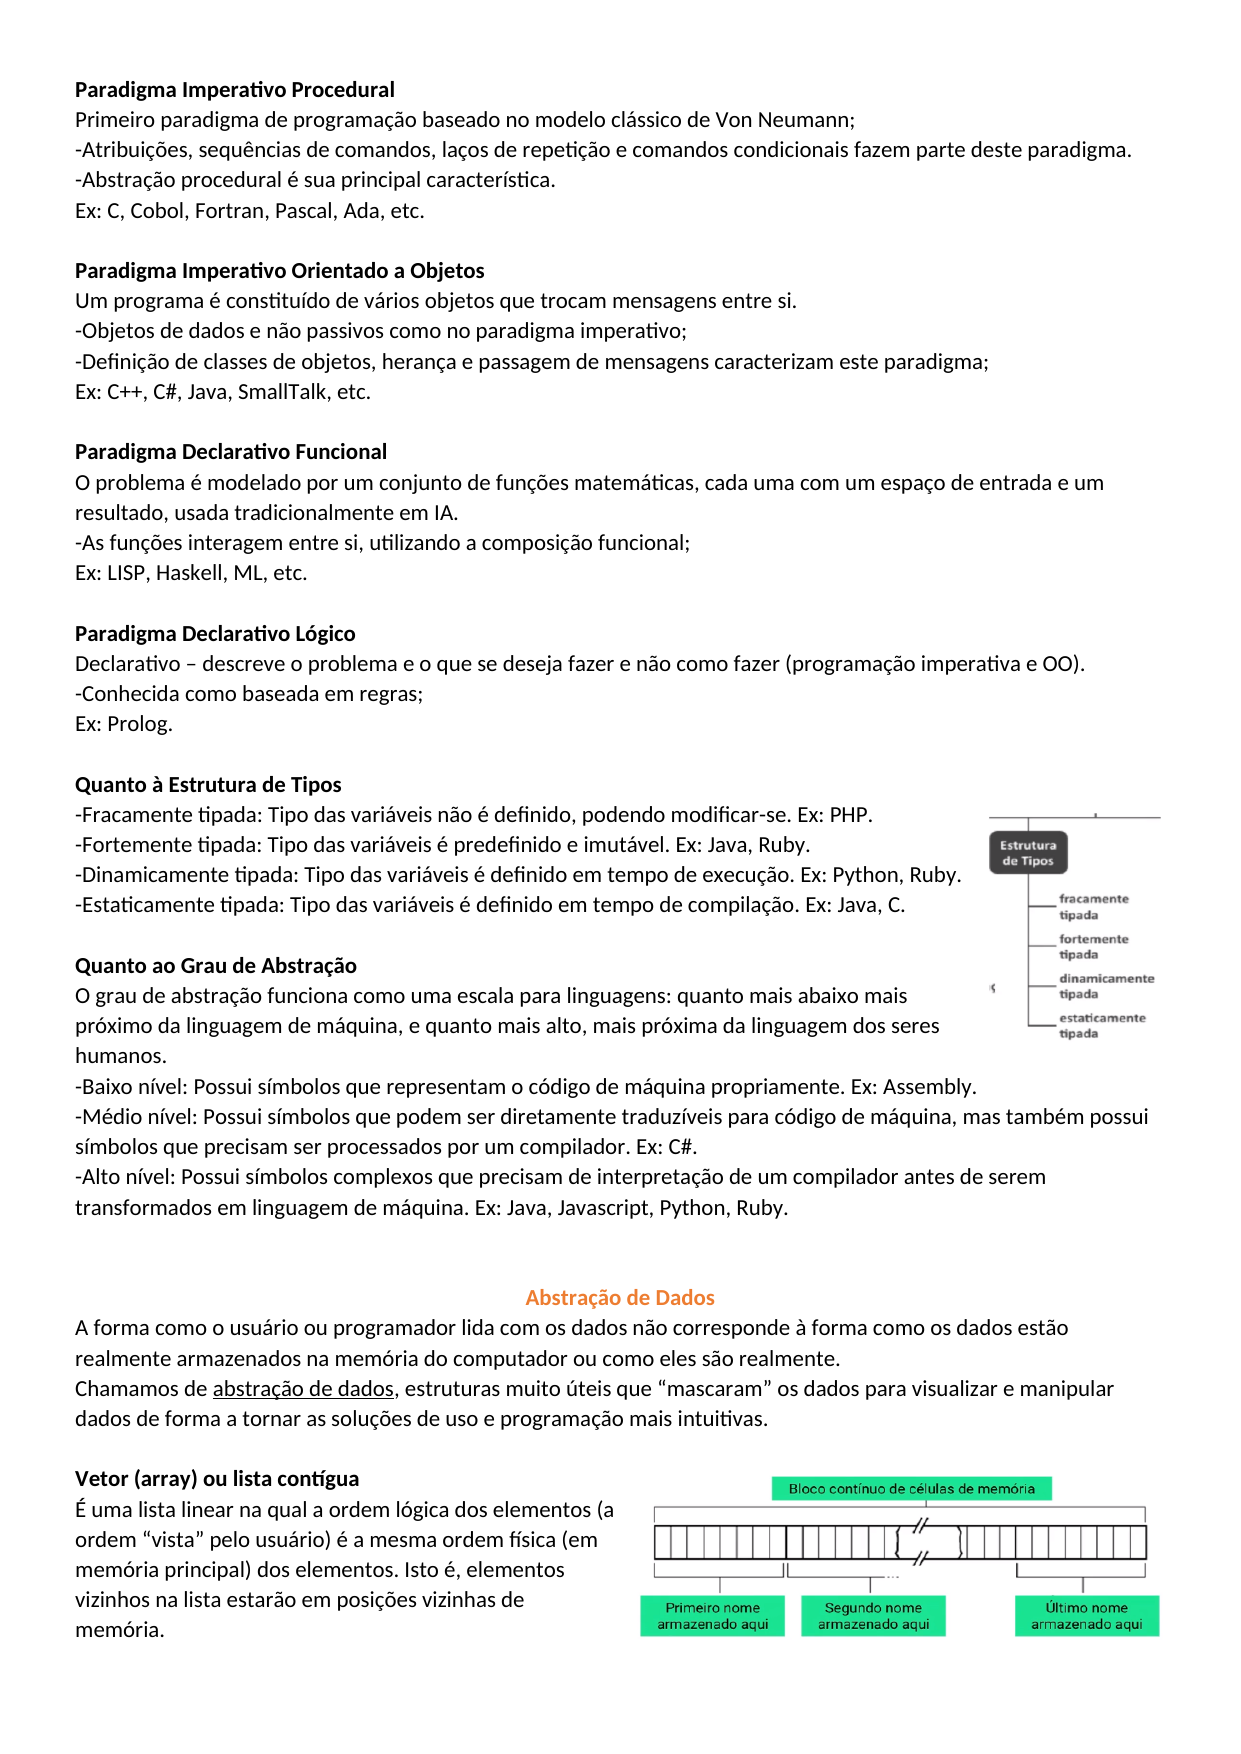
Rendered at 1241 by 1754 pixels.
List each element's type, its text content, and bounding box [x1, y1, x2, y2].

text Chamamos de abstração de dados, estruturas muito úteis que “mascaram” os dados para visualizar e manipular dados de forma a tornar as soluções de uso e programação mais intuitivas. [75, 1374, 1165, 1432]
text Ex: C, Cobol, Fortran, Pascal, Ada, etc. [75, 196, 1165, 224]
text -Fracamente tipada: Tipo das variáveis não é definido, podendo modificar-se. Ex: PHP. [75, 800, 1165, 828]
text É uma lista linear na qual a ordem lógica dos elementos (a ordem “vista” pelo usuário) é a mesma ordem física (em memória principal) dos elementos. Isto é, elementos vizinhos na lista estarão em posições vizinhas de memória. [75, 1495, 660, 1613]
text Paradigma Imperativo Orientado a Objetos [75, 256, 1165, 284]
text Paradigma Declarativo Funcional [75, 437, 1165, 466]
text Ex: C++, C#, Java, SmallTalk, etc. [75, 377, 1165, 405]
text Ex: Prolog. [75, 709, 1165, 737]
text -Médio nível: Possui símbolos que podem ser diretamente traduzíveis para código de máquina, mas também possui símbolos que precisam ser processados por um compilador. Ex: C#. [75, 1102, 1165, 1160]
text O grau de abstração funciona como uma escala para linguagens: quanto mais abaixo mais próximo da linguagem de máquina, e quanto mais alto, mais próxima da linguagem dos seres humanos. [75, 981, 1165, 1070]
text Paradigma Declarativo Lógico [75, 619, 1165, 647]
text -Atribuições, sequências de comandos, laços de repetição e comandos condicionais fazem parte deste paradigma. [75, 135, 1165, 163]
text -Alto nível: Possui símbolos complexos que precisam de interpretação de um compilador antes de serem transformados em linguagem de máquina. Ex: Java, Javascript, Python, Ruby. [75, 1162, 1165, 1221]
text -Estaticamente tipada: Tipo das variáveis é definido em tempo de compilação. Ex: Java, C. [75, 891, 1004, 919]
text Quanto ao Grau de Abstração [75, 951, 1004, 979]
text Ex: LISP, Haskell, ML, etc. [75, 558, 1165, 586]
text -Conhecida como baseada em regras; [75, 679, 1165, 707]
text Vetor (array) ou lista contígua [75, 1464, 1165, 1493]
text -Dinamicamente tipada: Tipo das variáveis é definido em tempo de execução. Ex: Python, Ruby. [75, 860, 1004, 888]
text Primeiro paradigma de programação baseado no modelo clássico de Von Neumann; [75, 105, 1165, 133]
text Um programa é constituído de vários objetos que trocam mensagens entre si. [75, 286, 1165, 314]
text -Baixo nível: Possui símbolos que representam o código de máquina propriamente. Ex: Assembly. [75, 1072, 1165, 1100]
picture [660, 1473, 1166, 1642]
text -As funções interagem entre si, utilizando a composição funcional; [75, 528, 1165, 556]
text -Abstração procedural é sua principal característica. [75, 166, 1165, 194]
text Quanto à Estrutura de Tipos [75, 770, 1165, 798]
text O problema é modelado por um conjunto de funções matemáticas, cada uma com um espaço de entrada e um resultado, usada tradicionalmente em IA. [75, 468, 1165, 526]
text Declarativo – descreve o problema e o que se deseja fazer e não como fazer (programação imperativa e OO). [75, 649, 1165, 677]
text A forma como o usuário ou programador lida com os dados não corresponde à forma como os dados estão realmente armazenados na memória do computador ou como eles são realmente. [75, 1313, 1165, 1372]
text -Fortemente tipada: Tipo das variáveis é predefinido e imutável. Ex: Java, Ruby. [75, 830, 1004, 858]
text Paradigma Imperativo Procedural [75, 75, 1165, 103]
text -Objetos de dados e não passivos como no paradigma imperativo; [75, 317, 1165, 345]
picture [1004, 811, 1166, 1046]
text Abstração de Dados [75, 1283, 1165, 1311]
text -Definição de classes de objetos, herança e passagem de mensagens caracterizam este paradigma; [75, 347, 1165, 375]
